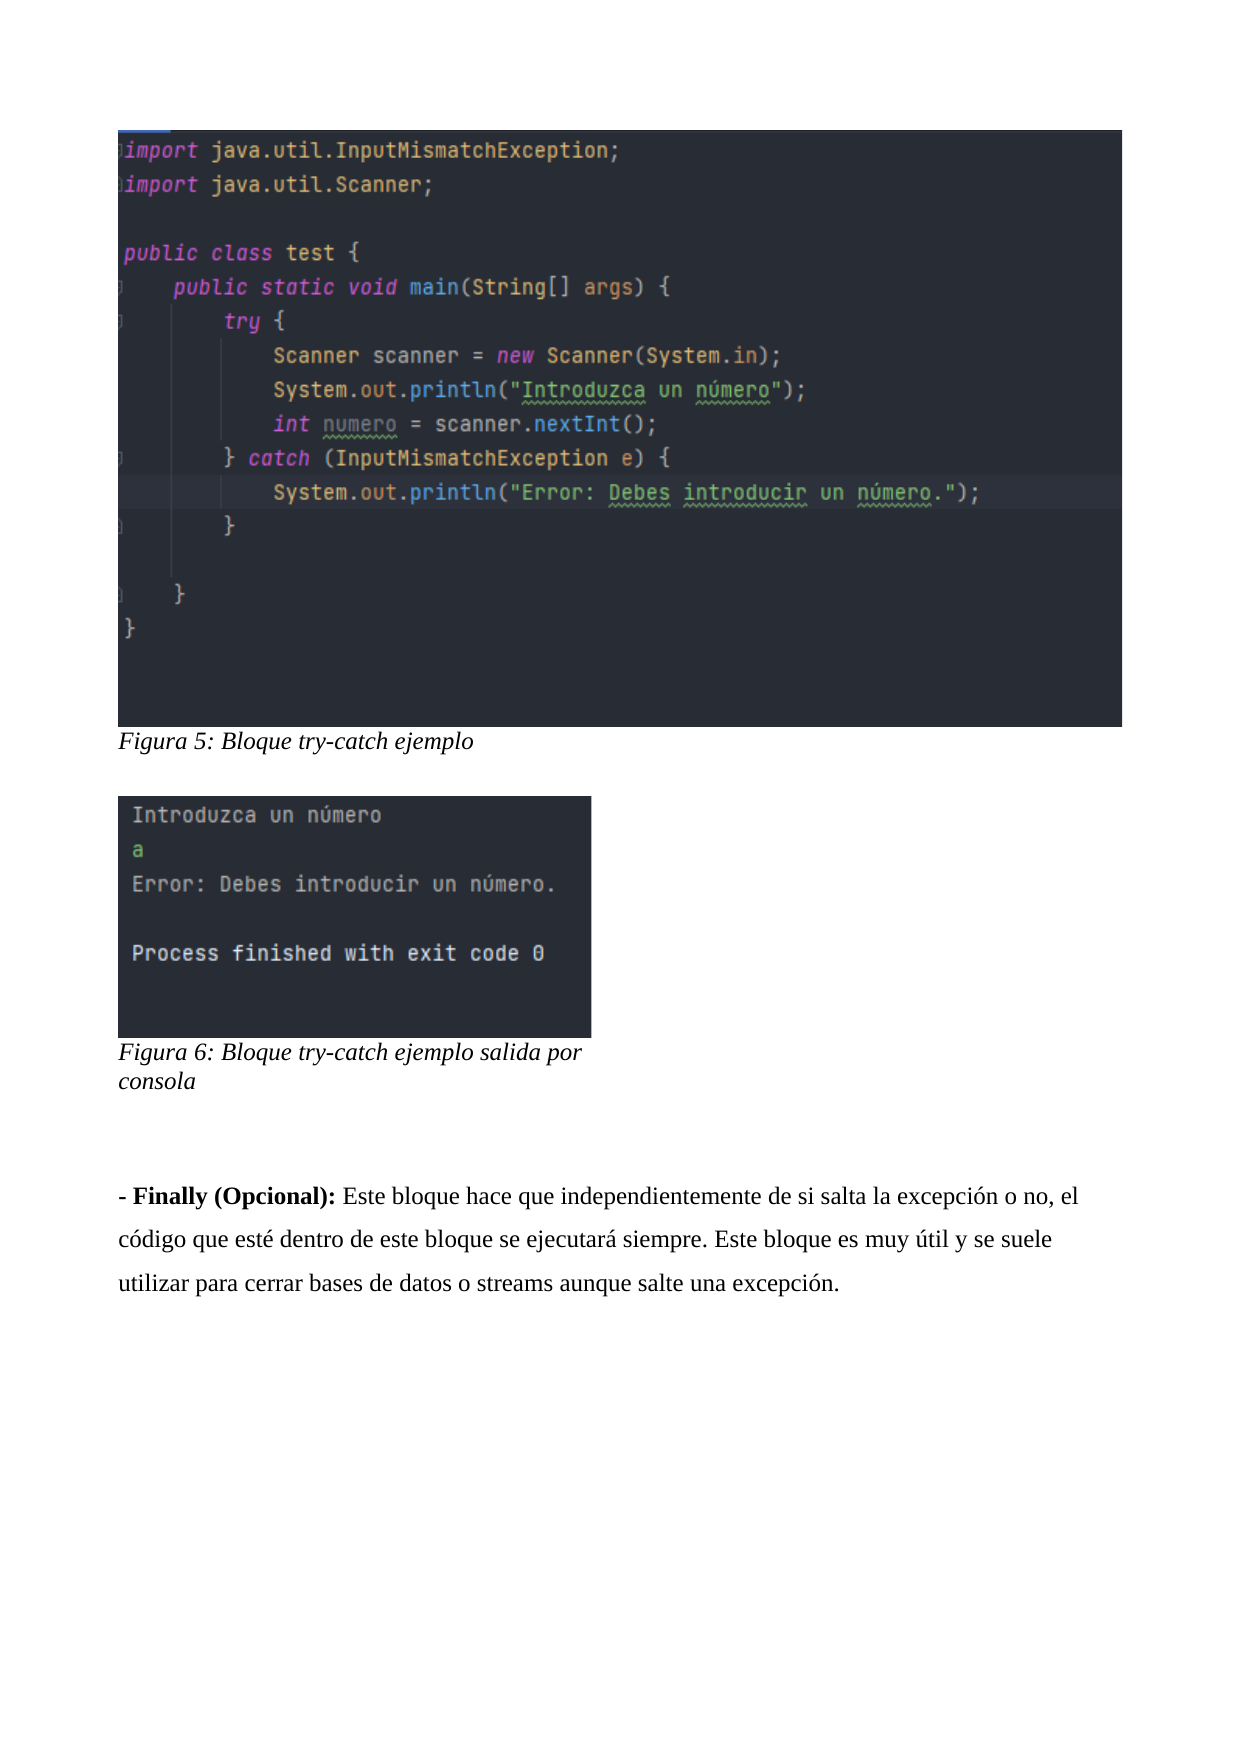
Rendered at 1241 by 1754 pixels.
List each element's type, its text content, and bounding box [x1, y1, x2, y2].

text Figura 5: Bloque try-catch ejemplo [118, 727, 1122, 755]
picture [118, 796, 592, 1038]
text Figura 6: Bloque try-catch ejemplo salida por consola [118, 1038, 592, 1095]
text - Finally (Opcional): Este bloque hace que independientemente de si salta la excepción o no, el código que esté dentro de este bloque se ejecutará siempre. Este bloque es muy útil y se suele utilizar para cerrar bases de datos o streams aunque salte una excepción. [118, 1181, 1122, 1296]
picture [118, 130, 1123, 727]
